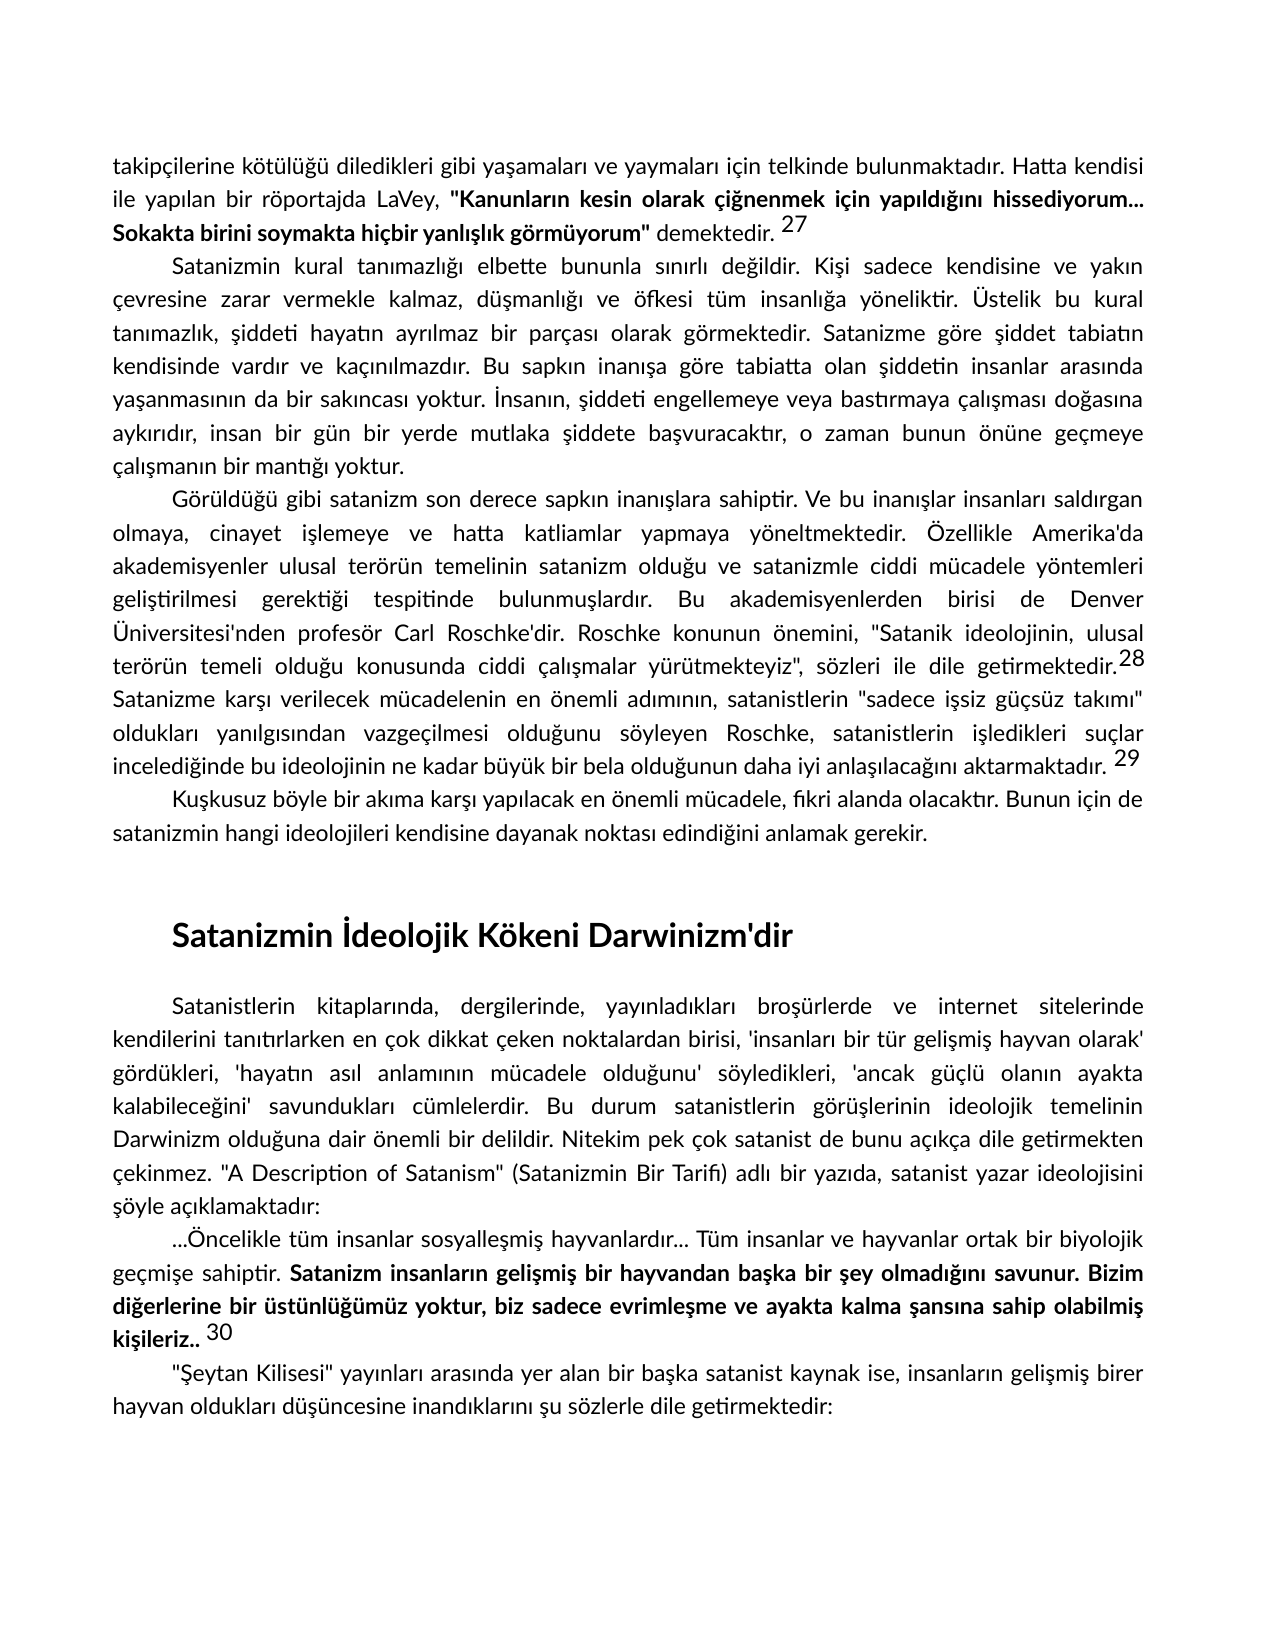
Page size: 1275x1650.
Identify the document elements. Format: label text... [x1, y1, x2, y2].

text Kuşkusuz böyle bir akıma karşı yapılacak en önemli mücadele, fikri alanda olacaktır. Bunun için de satanizmin hangi ideolojileri kendisine dayanak noktası edindiğini anlamak gerekir. [112, 781, 1145, 848]
text Satanizmin kural tanımazlığı elbette bununla sınırlı değildir. Kişi sadece kendisine ve yakın çevresine zarar vermekle kalmaz, düşmanlığı ve öfkesi tüm insanlığa yöneliktir. Üstelik bu kural tanımazlık, şiddeti hayatın ayrılmaz bir parçası olarak görmektedir. Satanizme göre şiddet tabiatın kendisinde vardır ve kaçınılmazdır. Bu sapkın inanışa göre tabiatta olan şiddetin insanlar arasında yaşanmasının da bir sakıncası yoktur. İnsanın, şiddeti engellemeye veya bastırmaya çalışması doğasına aykırıdır, insan bir gün bir yerde mutlaka şiddete başvuracaktır, o zaman bunun önüne geçmeye çalışmanın bir mantığı yoktur. [112, 248, 1145, 481]
subtitle Satanizmin İdeolojik Kökeni Darwinizm'dir [112, 914, 1162, 954]
text Görüldüğü gibi satanizm son derece sapkın inanışlara sahiptir. Ve bu inanışlar insanları saldırgan olmaya, cinayet işlemeye ve hatta katliamlar yapmaya yöneltmektedir. Özellikle Amerika'da akademisyenler ulusal terörün temelinin satanizm olduğu ve satanizmle ciddi mücadele yöntemleri geliştirilmesi gerektiği tespitinde bulunmuşlardır. Bu akademisyenlerden birisi de Denver Üniversitesi'nden profesör Carl Roschke'dir. Roschke konunun önemini, "Satanik ideolojinin, ulusal terörün temeli olduğu konusunda ciddi çalışmalar yürütmekteyiz", sözleri ile dile getirmektedir.28 Satanizme karşı verilecek mücadelenin en önemli adımının, satanistlerin "sadece işsiz güçsüz takımı" oldukları yanılgısından vazgeçilmesi olduğunu söyleyen Roschke, satanistlerin işledikleri suçlar incelediğinde bu ideolojinin ne kadar büyük bir bela olduğunun daha iyi anlaşılacağını aktarmaktadır. 29 [112, 481, 1145, 781]
text Satanistlerin kitaplarında, dergilerinde, yayınladıkları broşürlerde ve internet sitelerinde kendilerini tanıtırlarken en çok dikkat çeken noktalardan birisi, 'insanları bir tür gelişmiş hayvan olarak' gördükleri, 'hayatın asıl anlamının mücadele olduğunu' söyledikleri, 'ancak güçlü olanın ayakta kalabileceğini' savundukları cümlelerdir. Bu durum satanistlerin görüşlerinin ideolojik temelinin Darwinizm olduğuna dair önemli bir delildir. Nitekim pek çok satanist de bunu açıkça dile getirmekten çekinmez. "A Description of Satanism" (Satanizmin Bir Tarifi) adlı bir yazıda, satanist yazar ideolojisini şöyle açıklamaktadır: [112, 988, 1145, 1221]
text "Şeytan Kilisesi" yayınları arasında yer alan bir başka satanist kaynak ise, insanların gelişmiş birer hayvan oldukları düşüncesine inandıklarını şu sözlerle dile getirmektedir: [112, 1354, 1145, 1421]
text ...Öncelikle tüm insanlar sosyalleşmiş hayvanlardır... Tüm insanlar ve hayvanlar ortak bir biyolojik geçmişe sahiptir. Satanizm insanların gelişmiş bir hayvandan başka bir şey olmadığını savunur. Bizim diğerlerine bir üstünlüğümüz yoktur, biz sadece evrimleşme ve ayakta kalma şansına sahip olabilmiş kişileriz.. 30 [112, 1221, 1145, 1354]
text takipçilerine kötülüğü diledikleri gibi yaşamaları ve yaymaları için telkinde bulunmaktadır. Hatta kendisi ile yapılan bir röportajda LaVey, "Kanunların kesin olarak çiğnenmek için yapıldığını hissediyorum... Sokakta birini soymakta hiçbir yanlışlık görmüyorum" demektedir. 27 [112, 148, 1145, 248]
